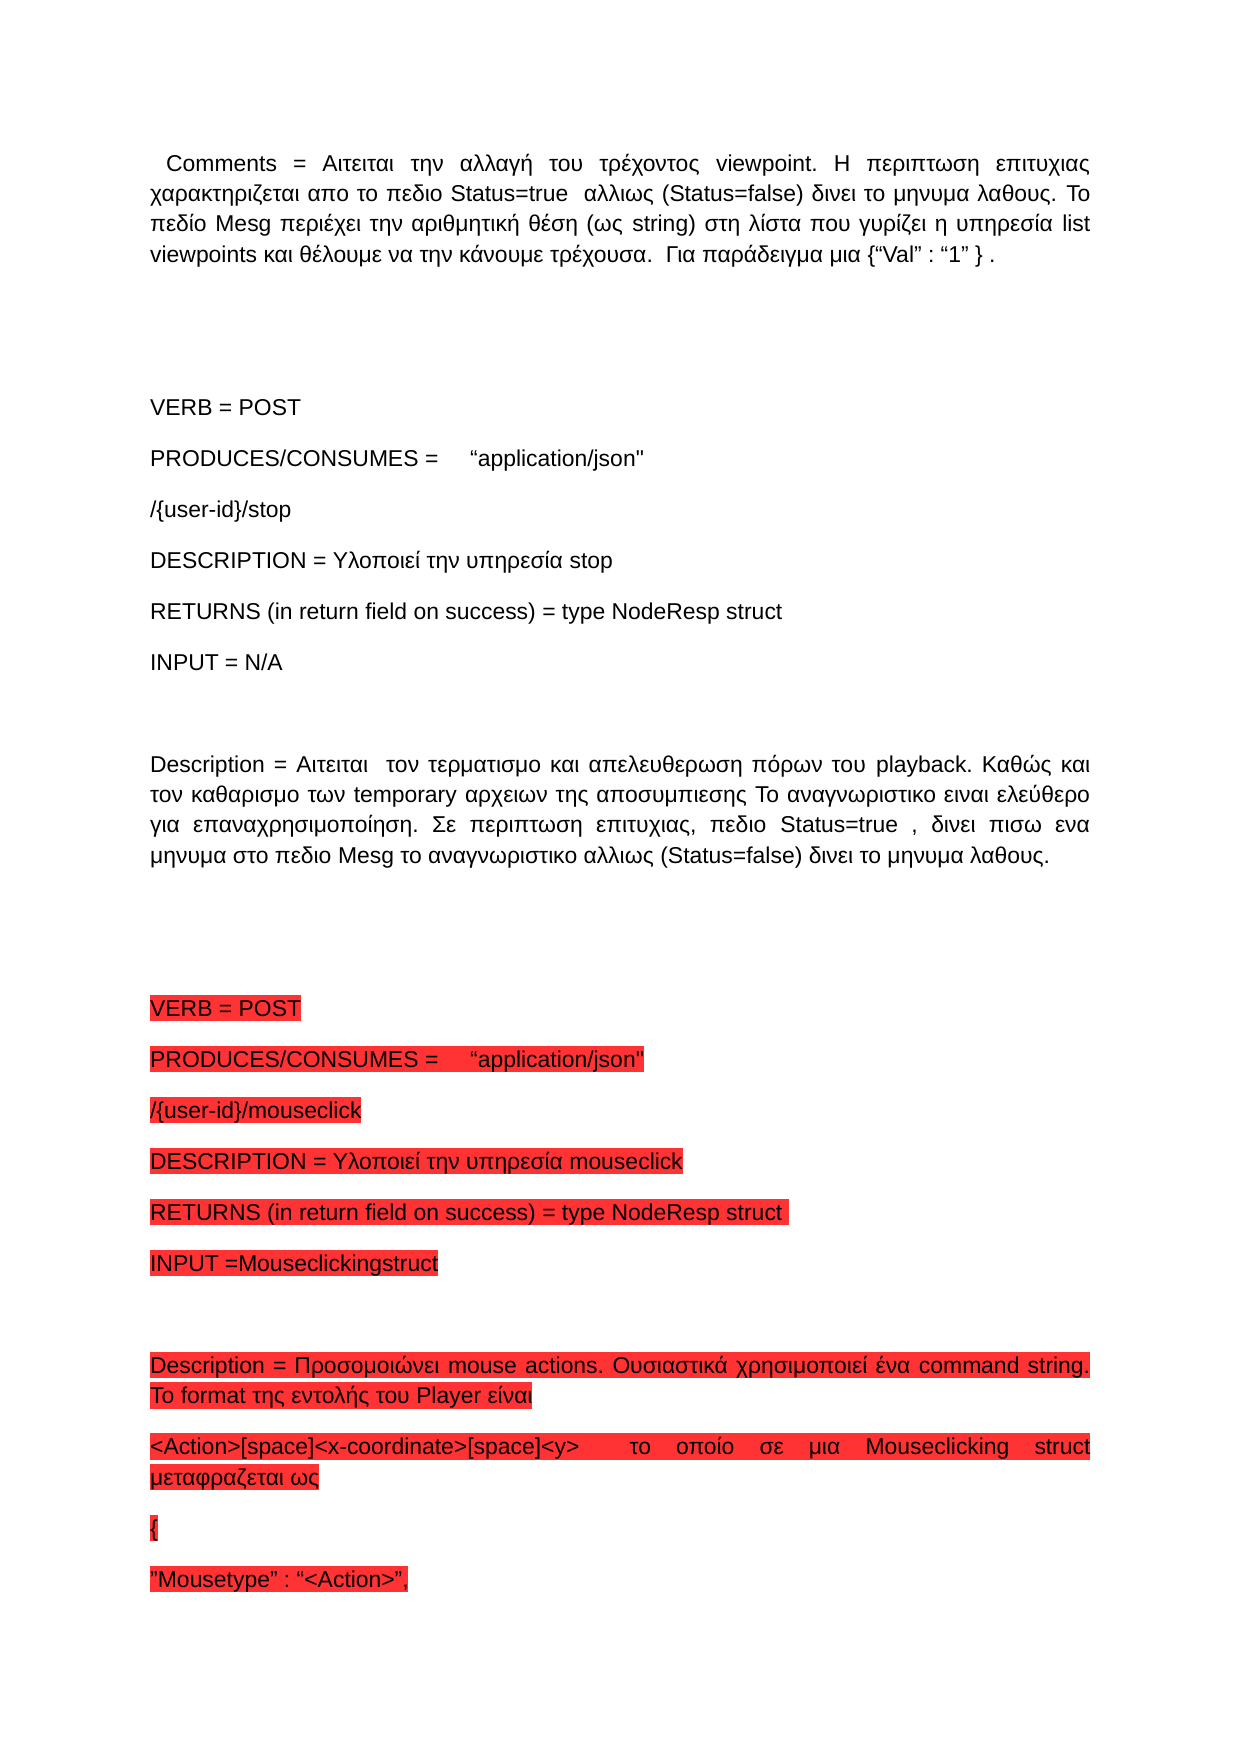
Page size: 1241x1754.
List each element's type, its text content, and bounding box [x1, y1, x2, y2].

text RETURNS (in return field on success) = type NodeResp struct [150, 1199, 1090, 1225]
text ”Mousetype” : “<Action>”, [150, 1566, 1090, 1592]
text PRODUCES/CONSUMES = “application/json" [150, 445, 1090, 471]
text Description = Αιτειται τον τερματισμο και απελευθερωση πόρων του playback. Καθώς και τον καθαρισμο των temporary αρχειων της αποσυμπιεσης Το αναγνωριστικο ειναι ελεύθερο για επαναχρησιμοποίηση. Σε περιπτωση επιτυχιας, πεδιο Status=true , δινει πισω ενα μηνυμα στο πεδιο Mesg το αναγνωριστικο αλλιως (Status=false) δινει το μηνυμα λαθους. [150, 751, 1090, 868]
text RETURNS (in return field on success) = type NodeResp struct [150, 598, 1090, 624]
text Comments = Αιτειται την αλλαγή του τρέχοντος viewpoint. Η περιπτωση επιτυχιας χαρακτηριζεται απο το πεδιο Status=true αλλιως (Status=false) δινει το μηνυμα λαθους. Το πεδίο Mesg περιέχει την αριθμητική θέση (ως string) στη λίστα που γυρίζει η υπηρεσία list viewpoints και θέλουμε να την κάνουμε τρέχουσα. Για παράδειγμα μια {“Val” : “1” } . [150, 150, 1090, 267]
text INPUT =Mouseclickingstruct [150, 1250, 1090, 1276]
text VERB = POST [150, 394, 1090, 420]
text DESCRIPTION = Υλοποιεί την υπηρεσία mouseclick [150, 1148, 1090, 1174]
text DESCRIPTION = Υλοποιεί την υπηρεσία stop [150, 547, 1090, 573]
text PRODUCES/CONSUMES = “application/json" [150, 1046, 1090, 1072]
text VERB = POST [150, 995, 1090, 1021]
text { [150, 1514, 1090, 1541]
text /{user-id}/mouseclick [150, 1097, 1090, 1123]
text /{user-id}/stop [150, 496, 1090, 522]
text Description = Προσομοιώνει mouse actions. Ουσιαστικά χρησιμοποιεί ένα command string. Το format της εντολής του Player είναι [150, 1352, 1090, 1409]
text <Action>[space]<x-coordinate>[space]<y> το οποίο σε μια Mouseclicking struct μεταφραζεται ως [150, 1433, 1090, 1490]
text INPUT = N/A [150, 649, 1090, 675]
